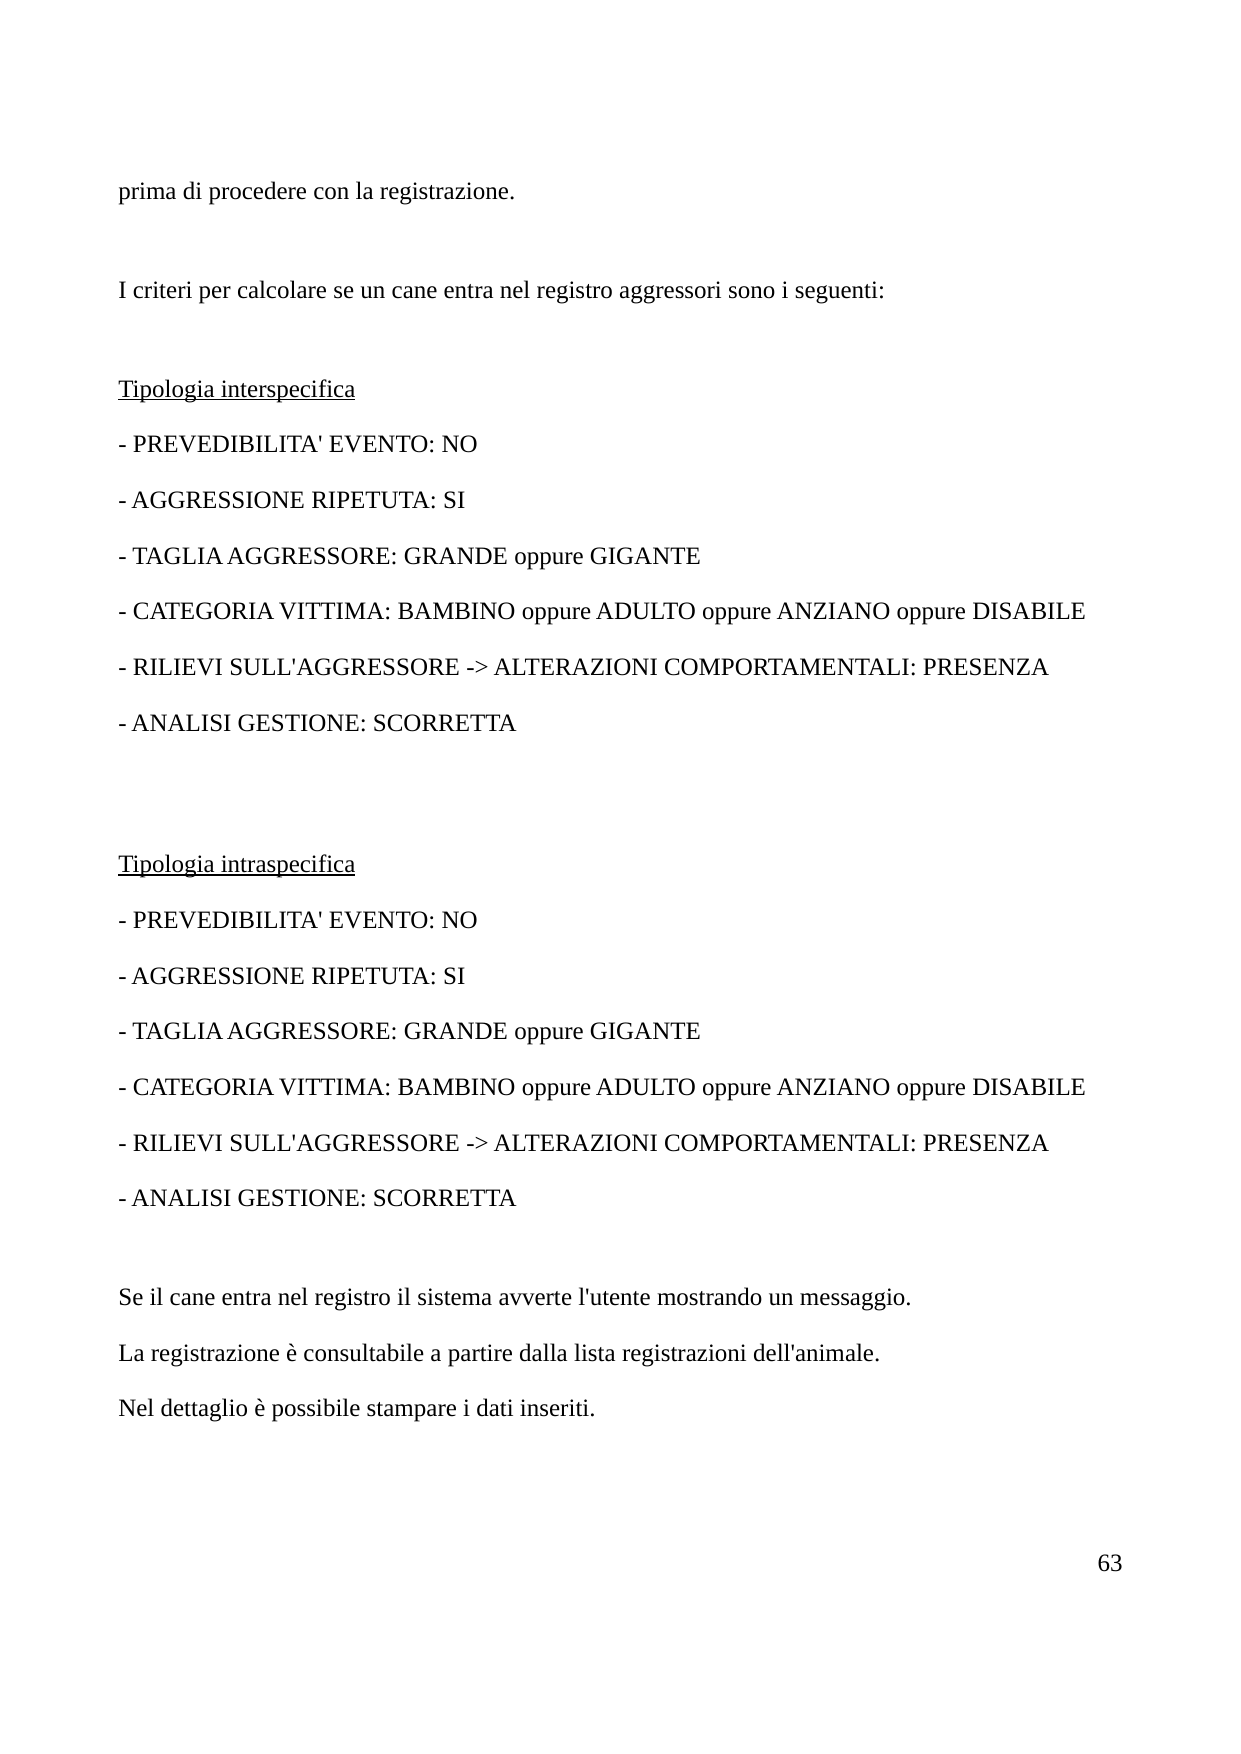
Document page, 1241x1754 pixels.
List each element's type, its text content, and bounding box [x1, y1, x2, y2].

text - ANALISI GESTIONE: SCORRETTA [118, 1183, 1122, 1212]
text La registrazione è consultabile a partire dalla lista registrazioni dell'animale. [118, 1338, 1122, 1366]
text - AGGRESSIONE RIPETUTA: SI [118, 961, 1122, 989]
text - ANALISI GESTIONE: SCORRETTA [118, 708, 1122, 736]
text Tipologia intraspecifica [118, 763, 1122, 878]
text I criteri per calcolare se un cane entra nel registro aggressori sono i seguenti: [118, 232, 1122, 304]
text - RILIEVI SULL'AGGRESSORE -> ALTERAZIONI COMPORTAMENTALI: PRESENZA [118, 652, 1122, 681]
text prima di procedere con la registrazione. [118, 176, 1122, 205]
text - RILIEVI SULL'AGGRESSORE -> ALTERAZIONI COMPORTAMENTALI: PRESENZA [118, 1128, 1122, 1156]
text Se il cane entra nel registro il sistema avverte l'utente mostrando un messaggio. [118, 1239, 1122, 1311]
text - PREVEDIBILITA' EVENTO: NO [118, 429, 1122, 458]
text [118, 1449, 1122, 1478]
text - CATEGORIA VITTIMA: BAMBINO oppure ADULTO oppure ANZIANO oppure DISABILE [118, 1072, 1122, 1101]
text - PREVEDIBILITA' EVENTO: NO [118, 905, 1122, 934]
text Tipologia interspecifica [118, 331, 1122, 403]
text - TAGLIA AGGRESSORE: GRANDE oppure GIGANTE [118, 541, 1122, 569]
text - CATEGORIA VITTIMA: BAMBINO oppure ADULTO oppure ANZIANO oppure DISABILE [118, 596, 1122, 625]
text - TAGLIA AGGRESSORE: GRANDE oppure GIGANTE [118, 1016, 1122, 1045]
text - AGGRESSIONE RIPETUTA: SI [118, 485, 1122, 514]
text Nel dettaglio è possibile stampare i dati inseriti. [118, 1393, 1122, 1422]
